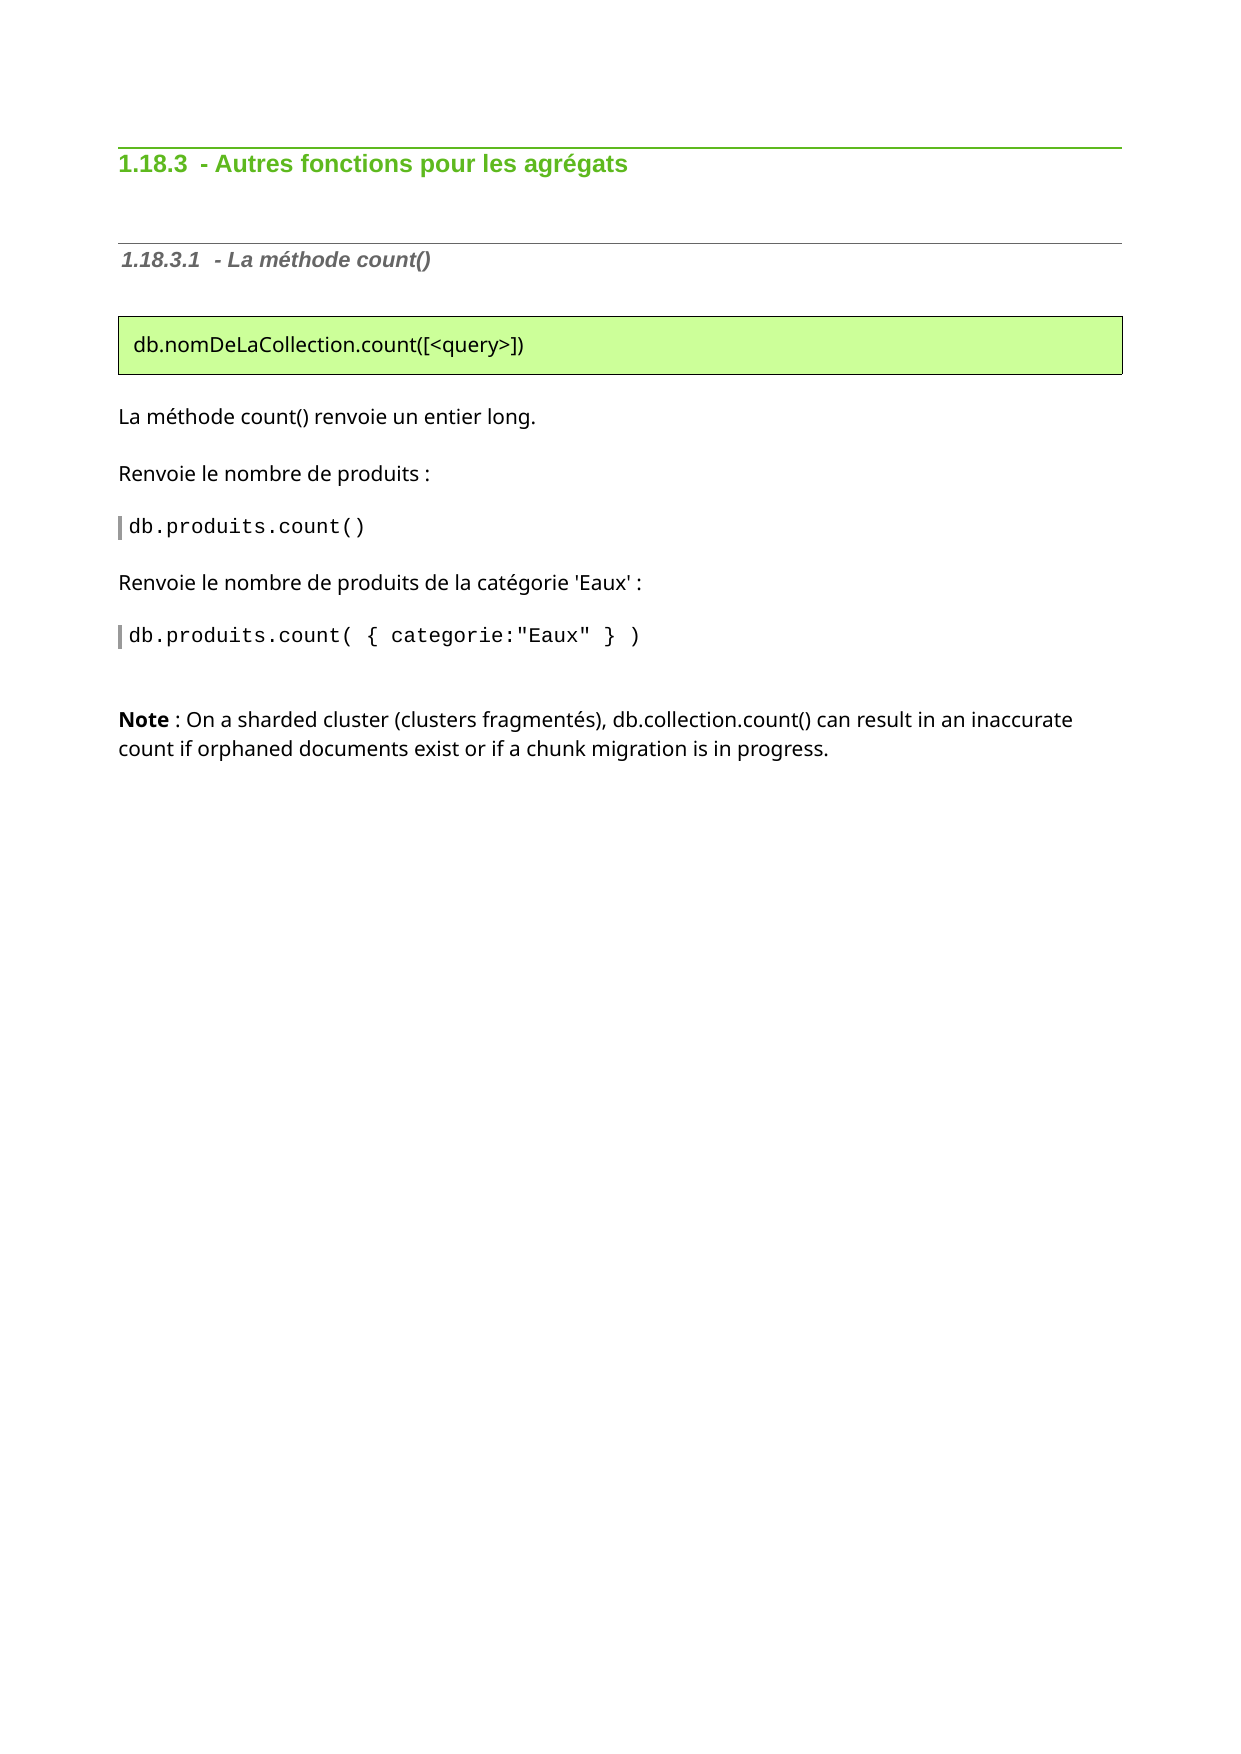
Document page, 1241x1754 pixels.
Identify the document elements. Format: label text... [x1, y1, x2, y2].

text db.produits.count( { categorie:"Eaux" } ) [122, 625, 1122, 649]
text Note : On a sharded cluster (clusters fragmentés), db.collection.count() can result in an inaccurate count if orphaned documents exist or if a chunk migration is in progress. [118, 706, 1122, 762]
text Renvoie le nombre de produits : [118, 459, 1122, 488]
text db.produits.count() [122, 516, 1122, 540]
text La méthode count() renvoie un entier long. [118, 402, 1122, 431]
text db.nomDeLaCollection.count([<query>]) [119, 317, 1122, 374]
subtitle - Autres fonctions pour les agrégats [118, 149, 1122, 177]
subtitle - La méthode count() [118, 244, 1122, 275]
text Renvoie le nombre de produits de la catégorie 'Eaux' : [118, 568, 1122, 597]
